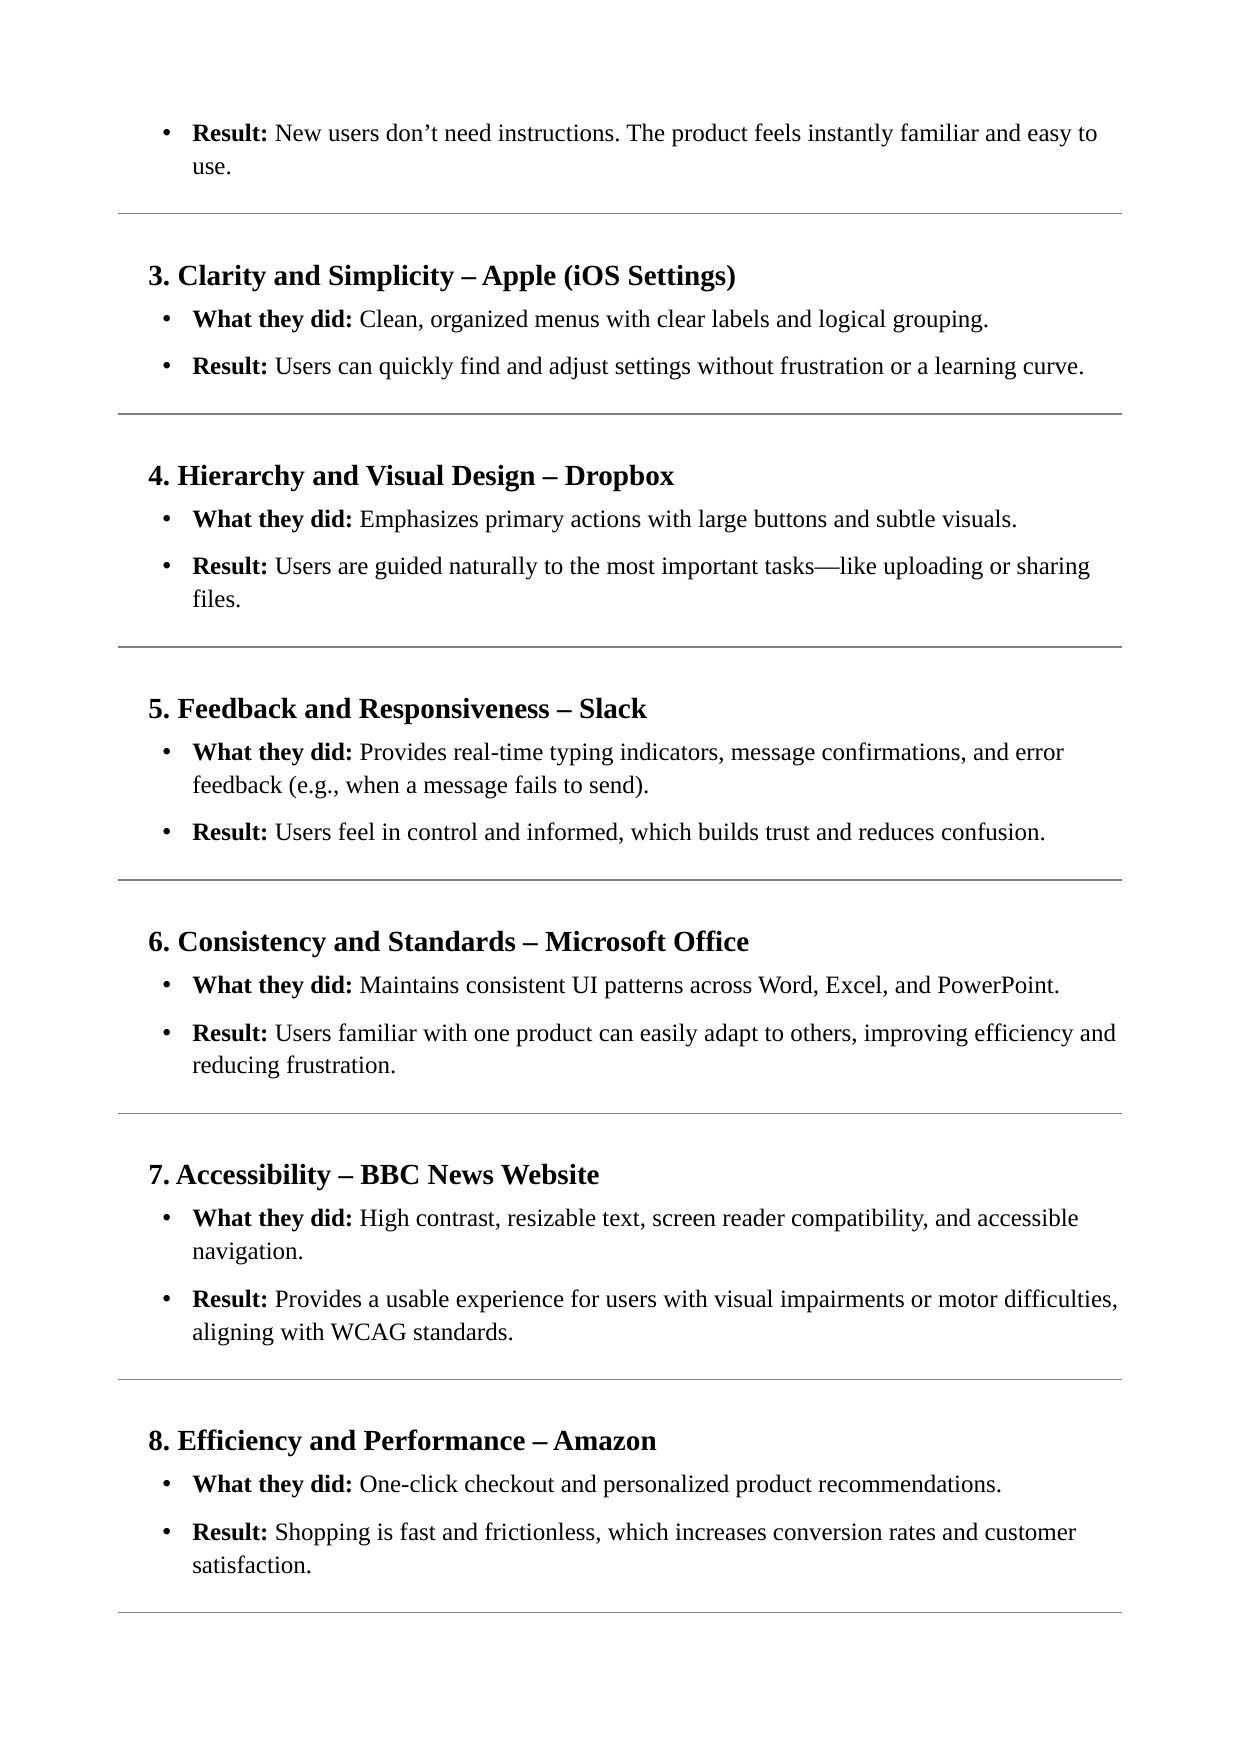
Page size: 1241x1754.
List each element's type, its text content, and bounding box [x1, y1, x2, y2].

list Result: Provides a usable experience for users with visual impairments or motor difficulties, aligning with WCAG standards. [162, 1284, 1122, 1346]
list Result: Shopping is fast and frictionless, which increases conversion rates and customer satisfaction. [162, 1517, 1122, 1579]
list Result: Users feel in control and informed, which builds trust and reduces confusion. [162, 817, 1122, 846]
list Result: Users familiar with one product can easily adapt to others, improving efficiency and reducing frustration. [162, 1018, 1122, 1079]
subtitle ✅ 7. Accessibility – BBC News Website [118, 1157, 1122, 1191]
subtitle ✅ 3. Clarity and Simplicity – Apple (iOS Settings) [118, 258, 1122, 291]
list What they did: One-click checkout and personalized product recommendations. [162, 1469, 1122, 1498]
list What they did: Provides real-time typing indicators, message confirmations, and error feedback (e.g., when a message fails to send). [162, 737, 1122, 799]
subtitle ✅ 4. Hierarchy and Visual Design – Dropbox [118, 458, 1122, 491]
subtitle ✅ 8. Efficiency and Performance – Amazon [118, 1423, 1122, 1457]
list What they did: Emphasizes primary actions with large buttons and subtle visuals. [162, 504, 1122, 532]
list What they did: High contrast, resizable text, screen reader compatibility, and accessible navigation. [162, 1203, 1122, 1265]
subtitle ✅ 6. Consistency and Standards – Microsoft Office [118, 924, 1122, 957]
list Result: Users can quickly find and adjust settings without frustration or a learning curve. [162, 351, 1122, 380]
list What they did: Maintains consistent UI patterns across Word, Excel, and PowerPoint. [162, 970, 1122, 999]
subtitle ✅ 5. Feedback and Responsiveness – Slack [118, 691, 1122, 724]
list What they did: Clean, organized menus with clear labels and logical grouping. [162, 304, 1122, 332]
list Result: New users don’t need instructions. The product feels instantly familiar and easy to use. [162, 118, 1122, 180]
list Result: Users are guided naturally to the most important tasks—like uploading or sharing files. [162, 551, 1122, 613]
